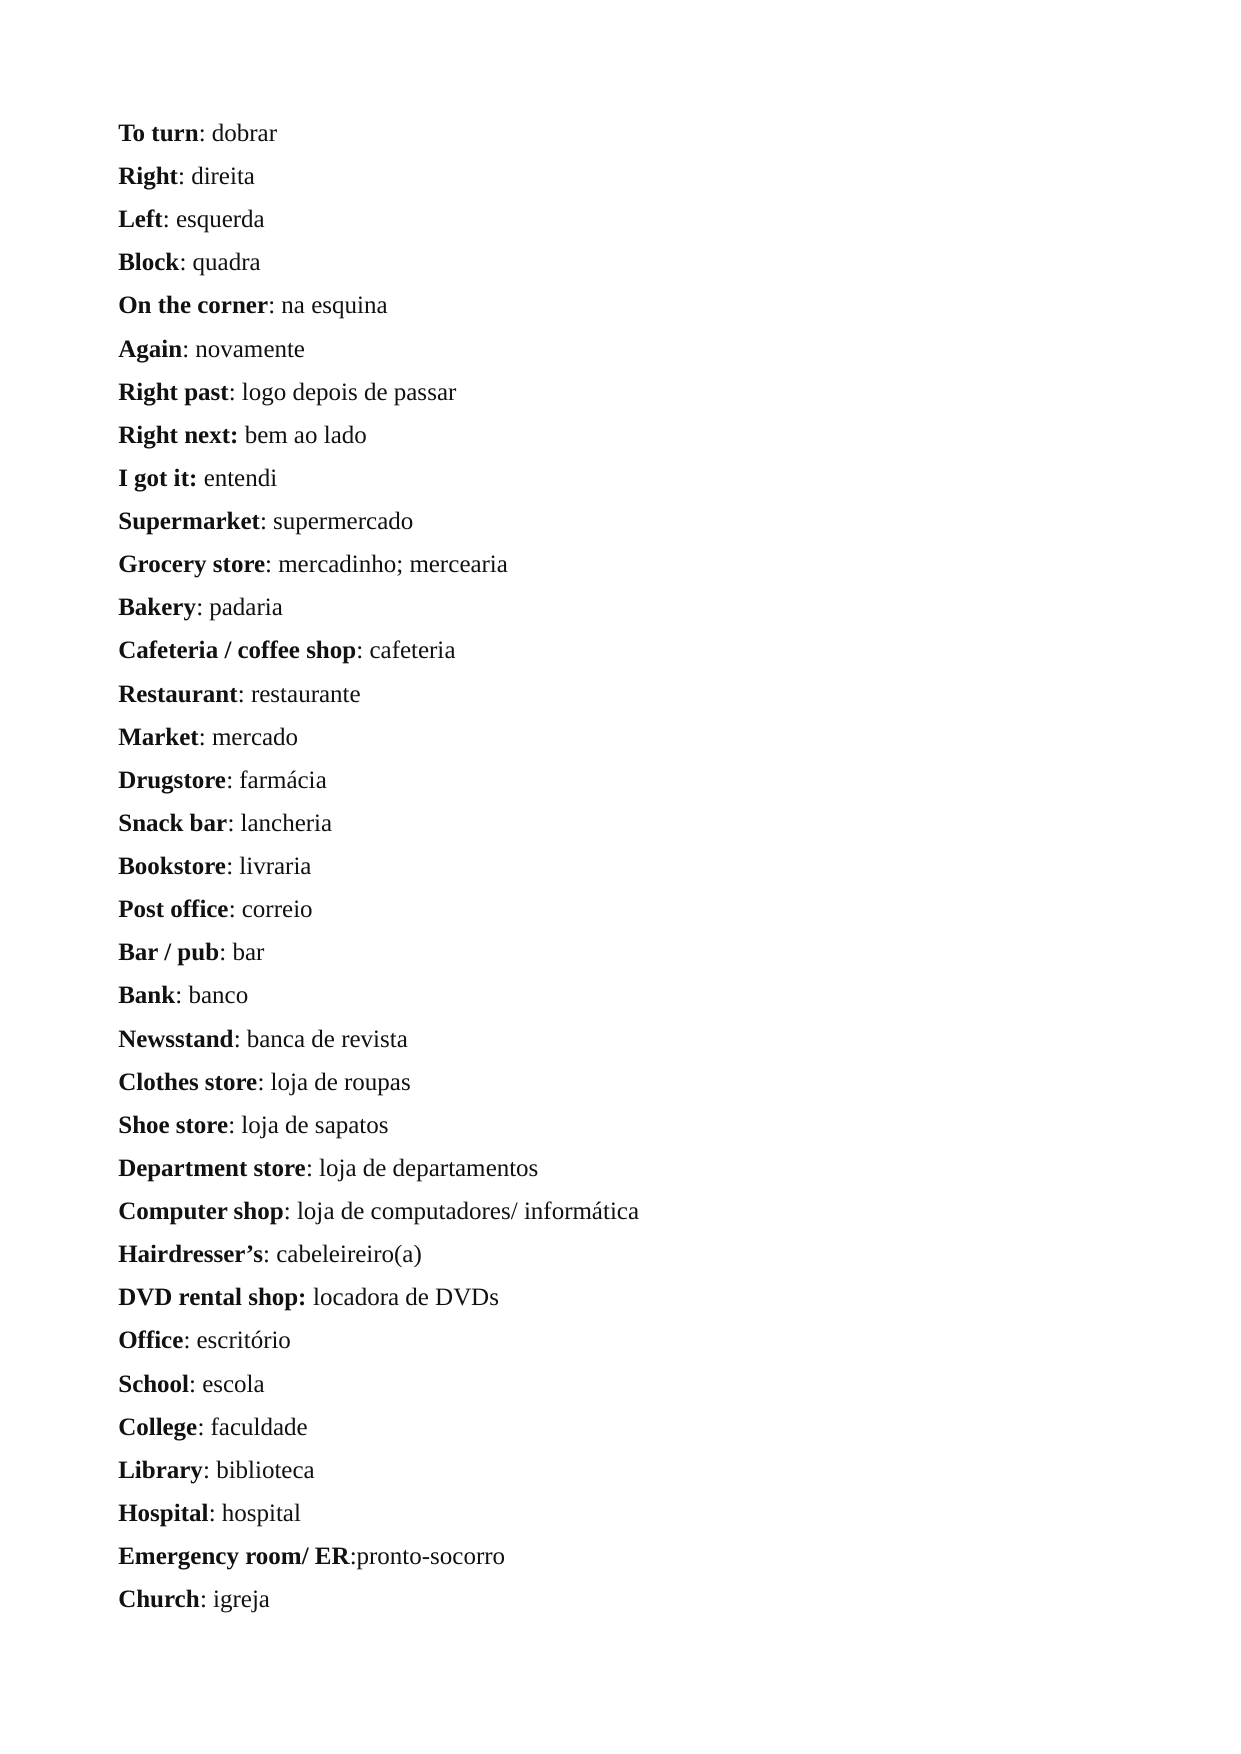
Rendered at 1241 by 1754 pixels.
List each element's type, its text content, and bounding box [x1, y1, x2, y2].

text To turn: dobrar Right: direita Left: esquerda Block: quadra On the corner: na esquina Again: novamente Right past: logo depois de passar Right next: bem ao lado I got it: entendi Supermarket: supermercado Grocery store: mercadinho; mercearia Bakery: padaria Cafeteria / coffee shop: cafeteria Restaurant: restaurante Market: mercado Drugstore: farmácia Snack bar: lancheria Bookstore: livraria Post office: correio Bar / pub: bar Bank: banco Newsstand: banca de revista Clothes store: loja de roupas Shoe store: loja de sapatos Department store: loja de departamentos Computer shop: loja de computadores/ informática Hairdresser’s: cabeleireiro(a) DVD rental shop: locadora de DVDs Office: escritório School: escola College: faculdade Library: biblioteca Hospital: hospital Emergency room/ ER:pronto-socorro Church: igreja [118, 118, 1122, 1613]
